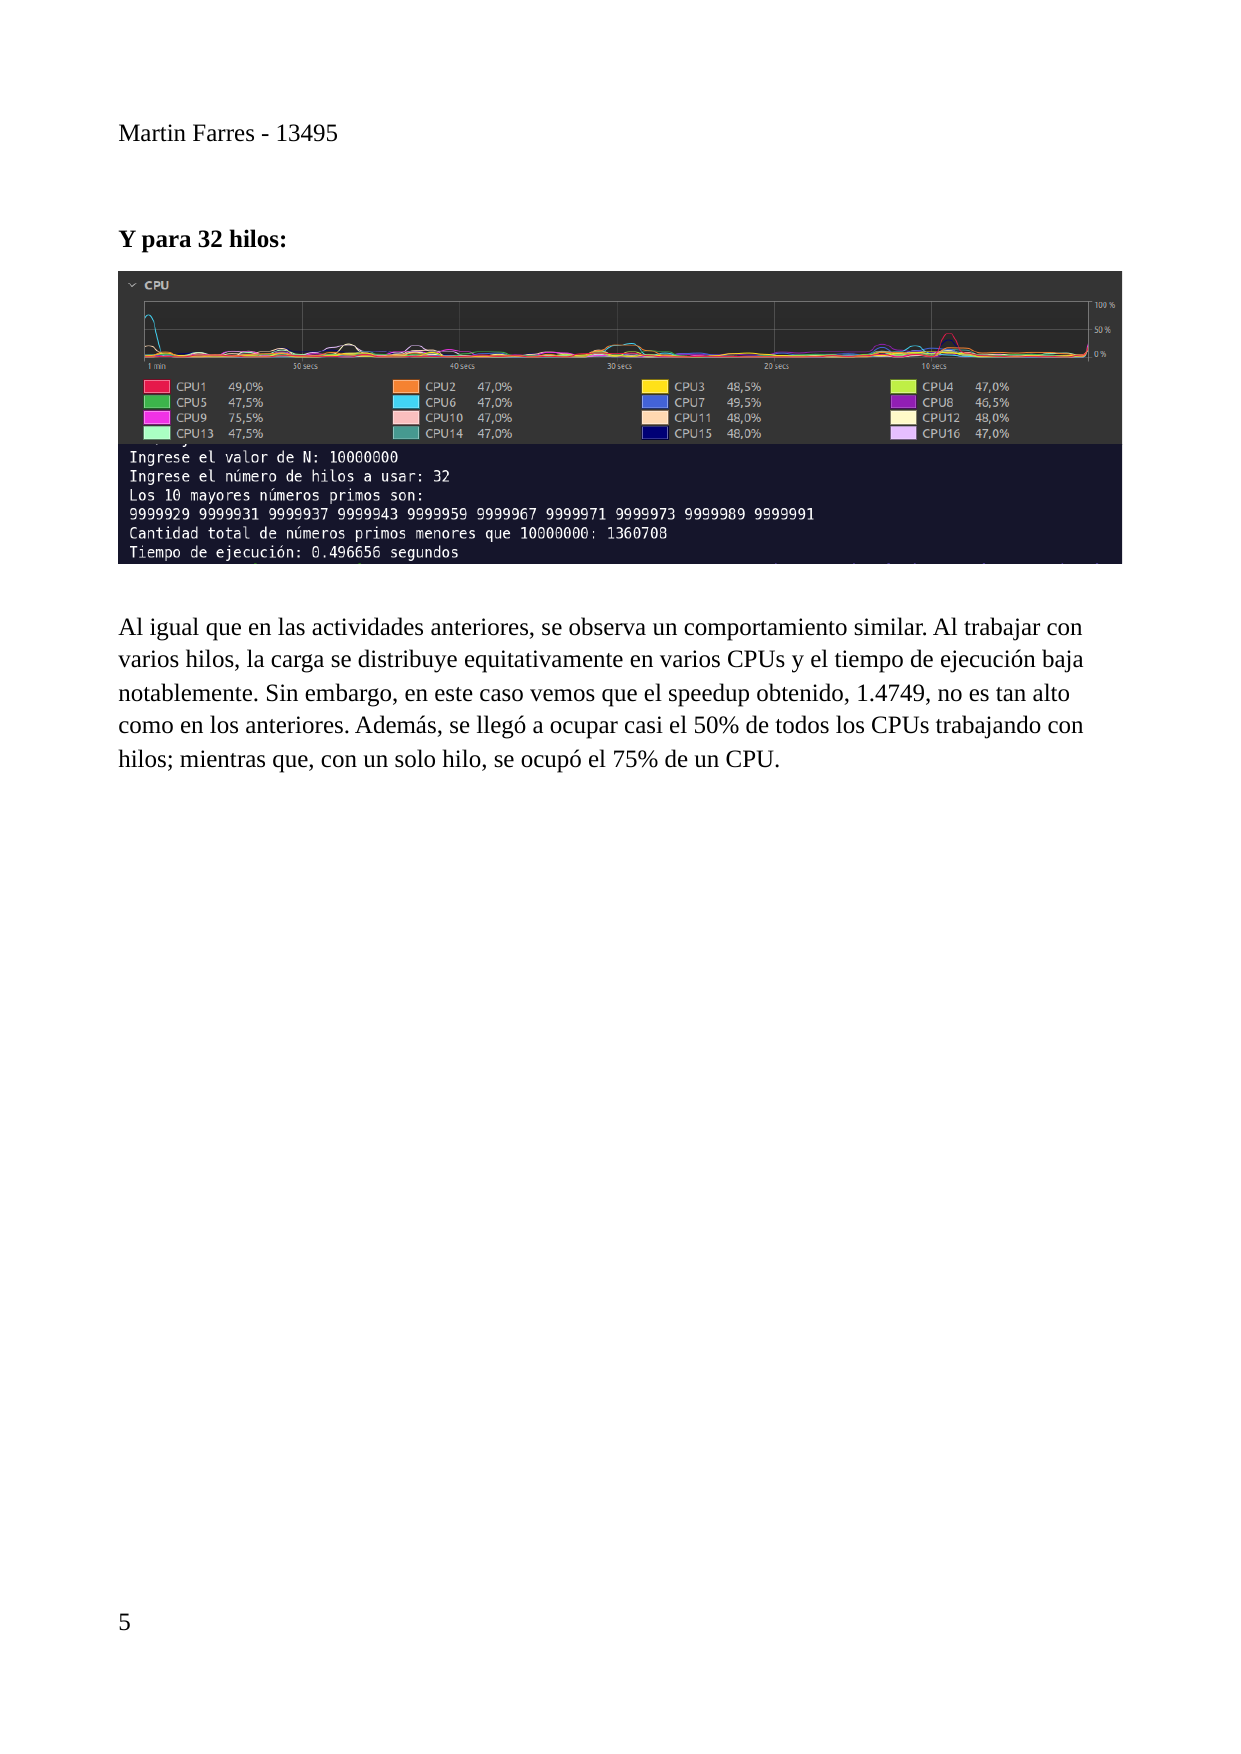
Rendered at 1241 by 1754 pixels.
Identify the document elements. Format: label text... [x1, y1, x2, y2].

text Y para 32 hilos: [118, 224, 1122, 253]
text Al igual que en las actividades anteriores, se observa un comportamiento similar. Al trabajar con varios hilos, la carga se distribuye equitativamente en varios CPUs y el tiempo de ejecución baja notablemente. Sin embargo, en este caso vemos que el speedup obtenido, 1.4749, no es tan alto como en los anteriores. Además, se llegó a ocupar casi el 50% de todos los CPUs trabajando con hilos; mientras que, con un solo hilo, se ocupó el 75% de un CPU. [118, 612, 1122, 772]
picture [118, 271, 1123, 564]
